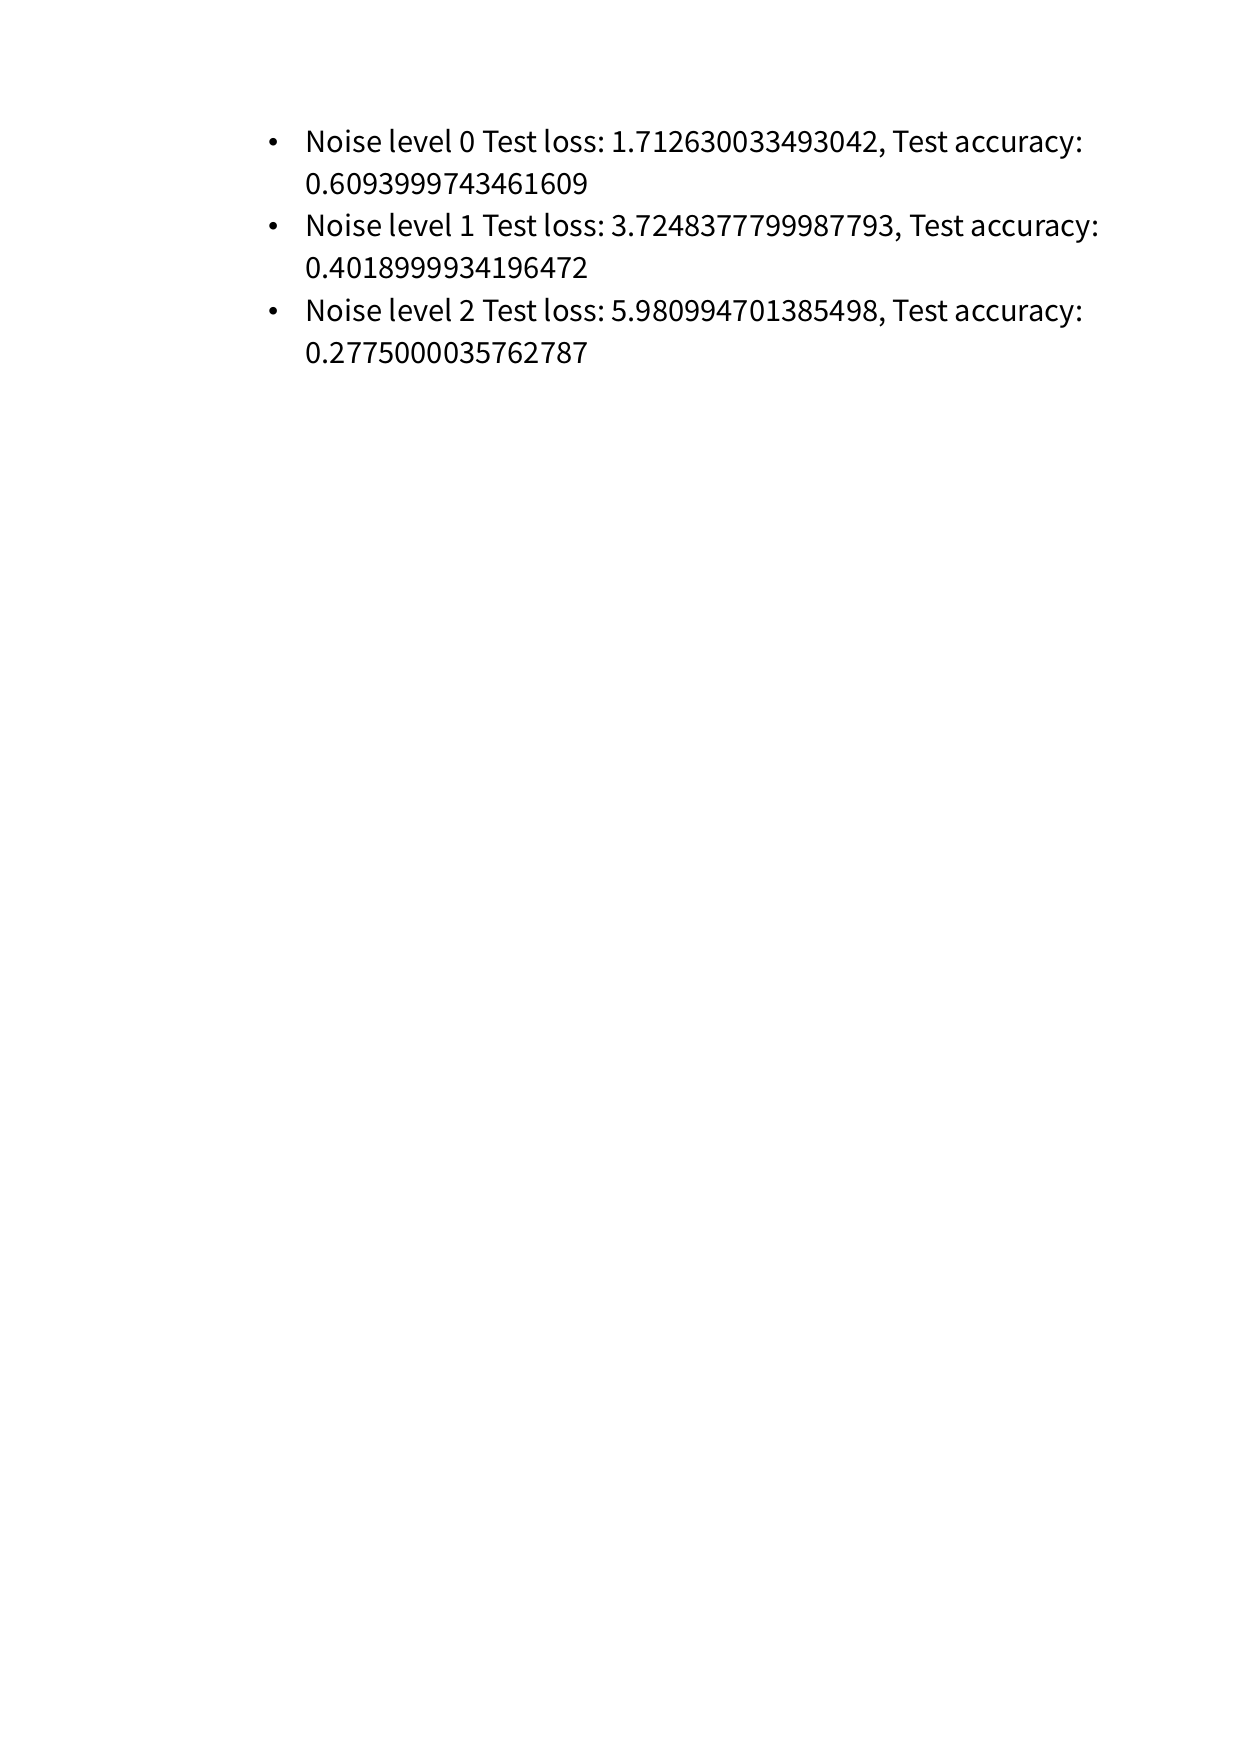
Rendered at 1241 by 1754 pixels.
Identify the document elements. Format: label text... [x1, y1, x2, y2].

list Noise level 0 Test loss: 1.712630033493042, Test accuracy: 0.6093999743461609 [268, 118, 1122, 203]
list Noise level 2 Test loss: 5.980994701385498, Test accuracy: 0.2775000035762787 [268, 287, 1122, 372]
list Noise level 1 Test loss: 3.7248377799987793, Test accuracy: 0.4018999934196472 [268, 203, 1122, 287]
